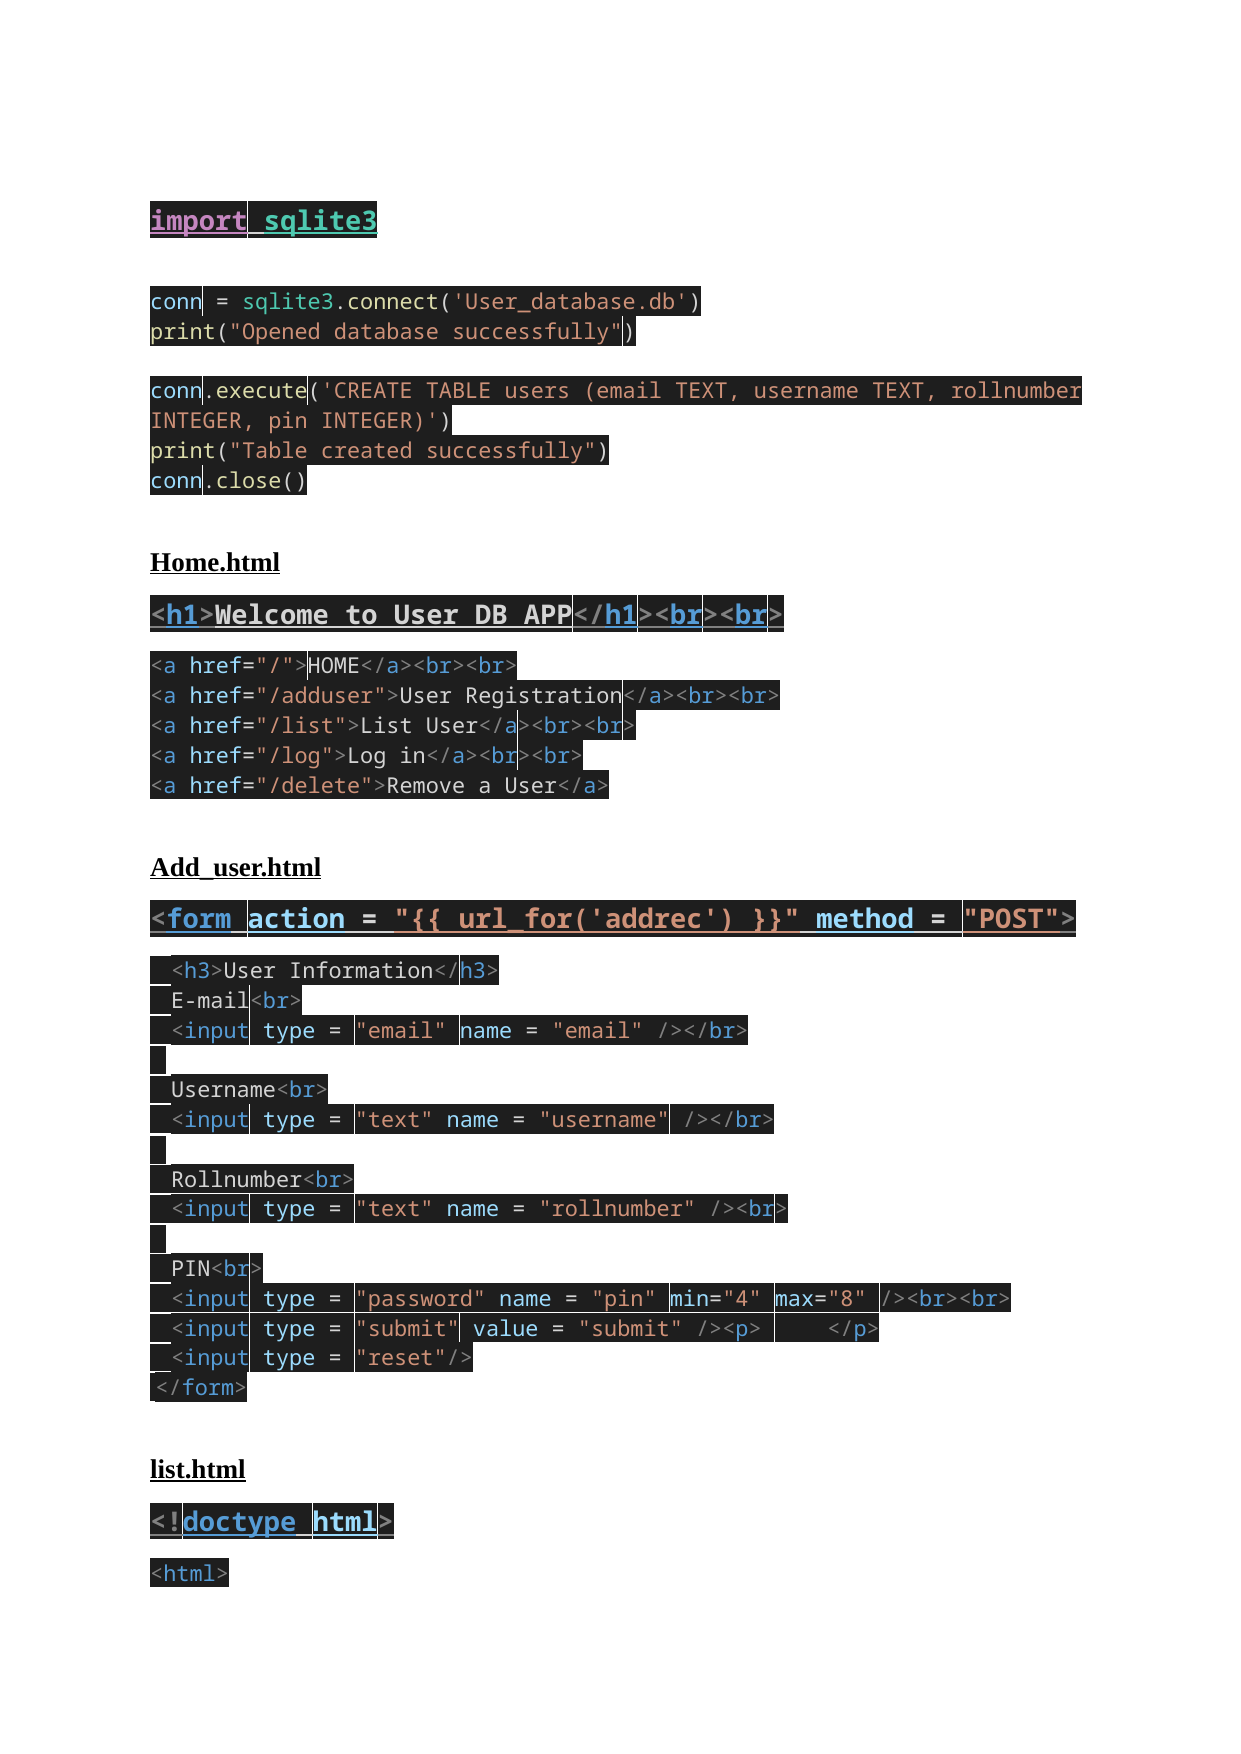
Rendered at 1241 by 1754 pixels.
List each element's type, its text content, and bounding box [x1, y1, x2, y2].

text print("Table created successfully") [150, 435, 1090, 465]
text <a href="/delete">Remove a User</a> [150, 770, 1090, 799]
text <input type = "email" name = "email" /></br> [150, 1015, 1090, 1045]
text <input type = "submit" value = "submit" /><p> </p> [150, 1312, 1090, 1342]
text list.html [150, 1453, 1090, 1484]
text <!doctype html> [150, 1502, 1090, 1539]
text <h1>Welcome to User DB APP</h1><br><br> [150, 595, 1090, 632]
text conn = sqlite3.connect('User_database.db') [150, 286, 1090, 316]
text <a href="/">HOME</a><br><br> [150, 651, 1090, 680]
text <input type = "text" name = "rollnumber" /><br> [150, 1193, 1090, 1223]
text <a href="/adduser">User Registration</a><br><br> [150, 680, 1090, 710]
text Add_user.html [150, 851, 1090, 882]
text <html> [150, 1558, 1090, 1587]
text <a href="/list">List User</a><br><br> [150, 710, 1090, 740]
text <input type = "text" name = "username" /></br> [150, 1104, 1090, 1134]
text conn.close() [150, 465, 1090, 495]
text E-mail<br> [150, 985, 1090, 1015]
text PIN<br> [150, 1253, 1090, 1283]
text conn.execute('CREATE TABLE users (email TEXT, username TEXT, rollnumber INTEGER, pin INTEGER)') [150, 376, 1090, 435]
text <input type = "reset"/> [150, 1342, 1090, 1372]
text <a href="/log">Log in</a><br><br> [150, 740, 1090, 770]
text </form> [150, 1372, 1090, 1402]
text <h3>User Information</h3> [150, 955, 1090, 985]
text Home.html [150, 546, 1090, 577]
text print("Opened database successfully") [150, 316, 1090, 346]
text Username<br> [150, 1074, 1090, 1104]
text <input type = "password" name = "pin" min="4" max="8" /><br><br> [150, 1283, 1090, 1312]
text Rollnumber<br> [150, 1164, 1090, 1193]
text <form action = "{{ url_for('addrec') }}" method = "POST"> [150, 900, 1090, 937]
text import sqlite3 [150, 201, 1090, 238]
